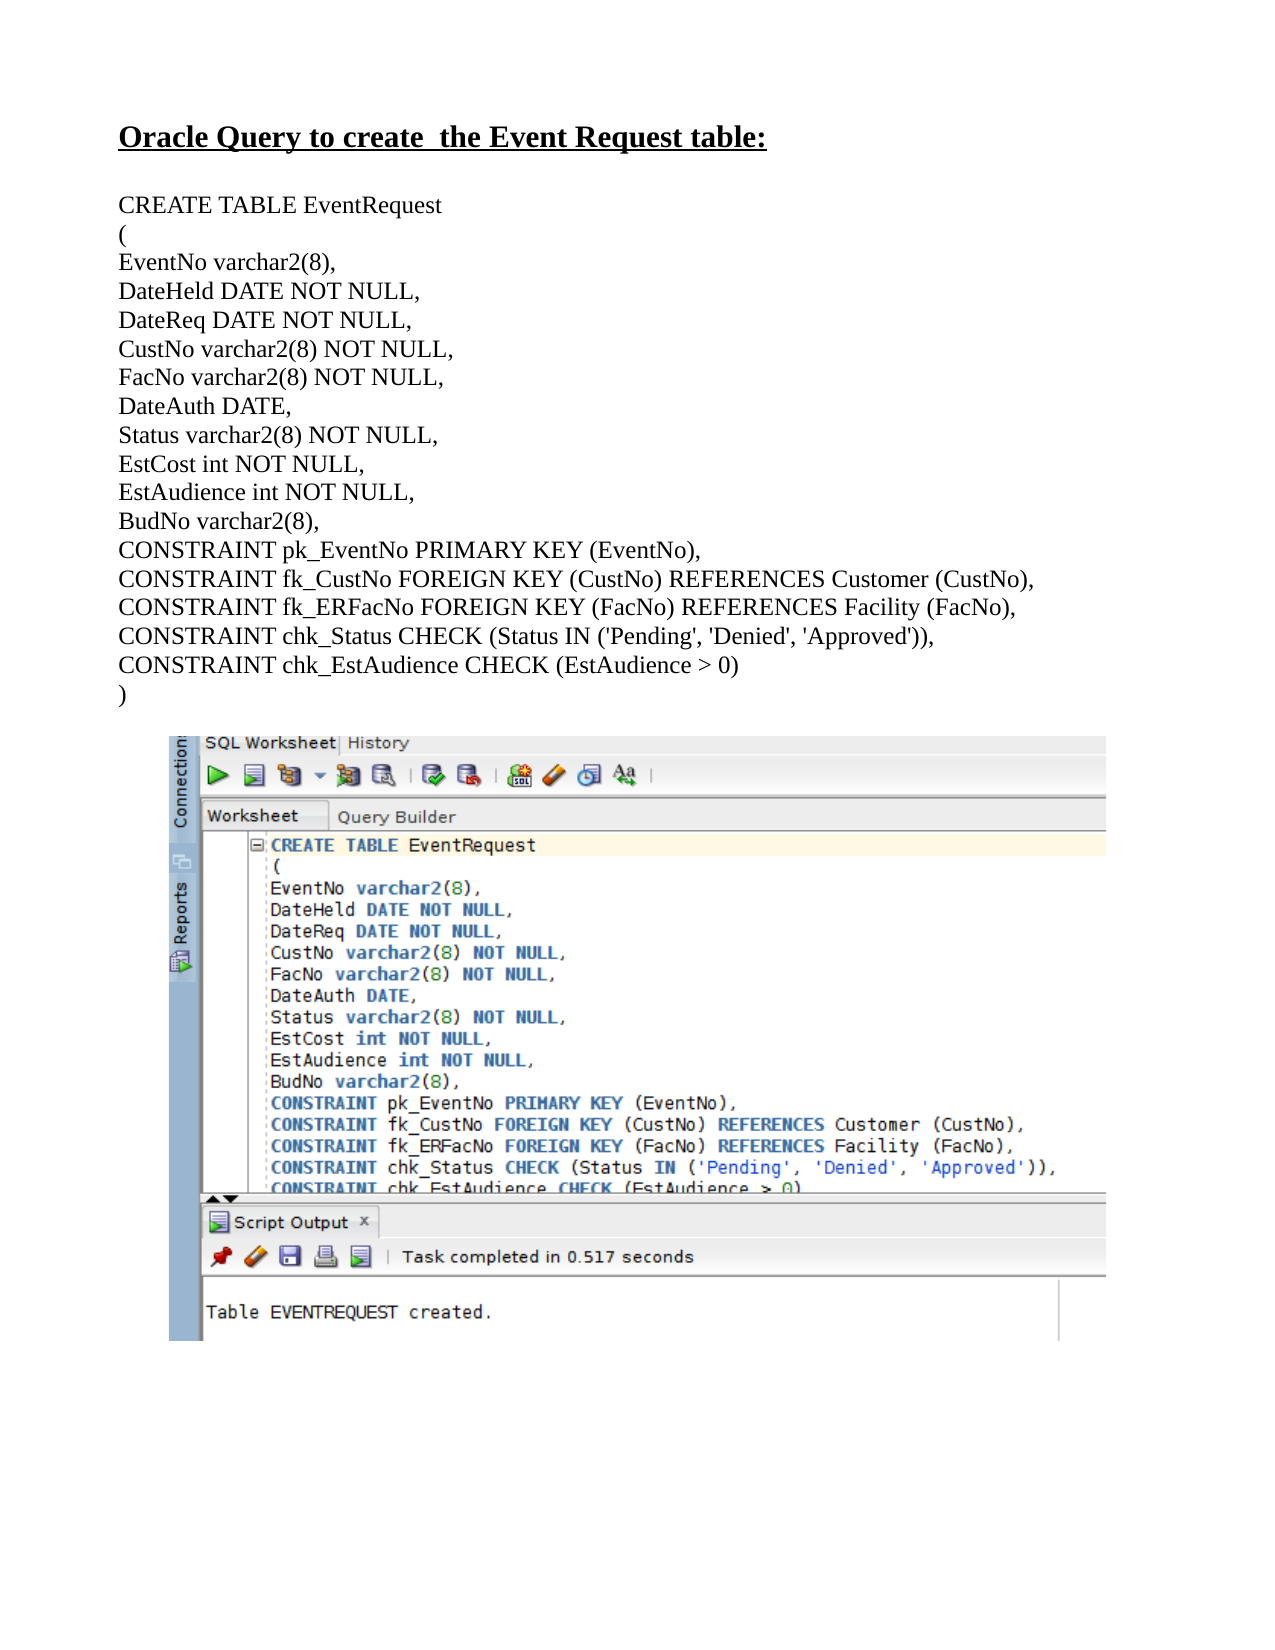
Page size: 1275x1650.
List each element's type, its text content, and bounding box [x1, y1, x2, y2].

text EstAudience int NOT NULL, [118, 477, 1157, 506]
text EstCost int NOT NULL, [118, 449, 1157, 477]
text ( [118, 219, 1157, 247]
text BudNo varchar2(8), [118, 506, 1157, 535]
text CONSTRAINT fk_ERFacNo FOREIGN KEY (FacNo) REFERENCES Facility (FacNo), [118, 592, 1157, 621]
text CONSTRAINT chk_EstAudience CHECK (EstAudience > 0) [118, 650, 1157, 679]
text FacNo varchar2(8) NOT NULL, [118, 362, 1157, 391]
text CONSTRAINT chk_Status CHECK (Status IN ('Pending', 'Denied', 'Approved')), [118, 621, 1157, 650]
text CustNo varchar2(8) NOT NULL, [118, 334, 1157, 362]
text Status varchar2(8) NOT NULL, [118, 420, 1157, 449]
text CONSTRAINT fk_CustNo FOREIGN KEY (CustNo) REFERENCES Customer (CustNo), [118, 564, 1157, 592]
picture [168, 736, 438, 1341]
text EventNo varchar2(8), [118, 247, 1157, 276]
text CREATE TABLE EventRequest [118, 190, 1157, 219]
text Oracle Query to create the Event Request table: [118, 118, 1157, 154]
text DateAuth DATE, [118, 391, 1157, 420]
text DateReq DATE NOT NULL, [118, 305, 1157, 334]
text ) [118, 679, 1157, 707]
text CONSTRAINT pk_EventNo PRIMARY KEY (EventNo), [118, 535, 1157, 564]
text DateHeld DATE NOT NULL, [118, 276, 1157, 305]
